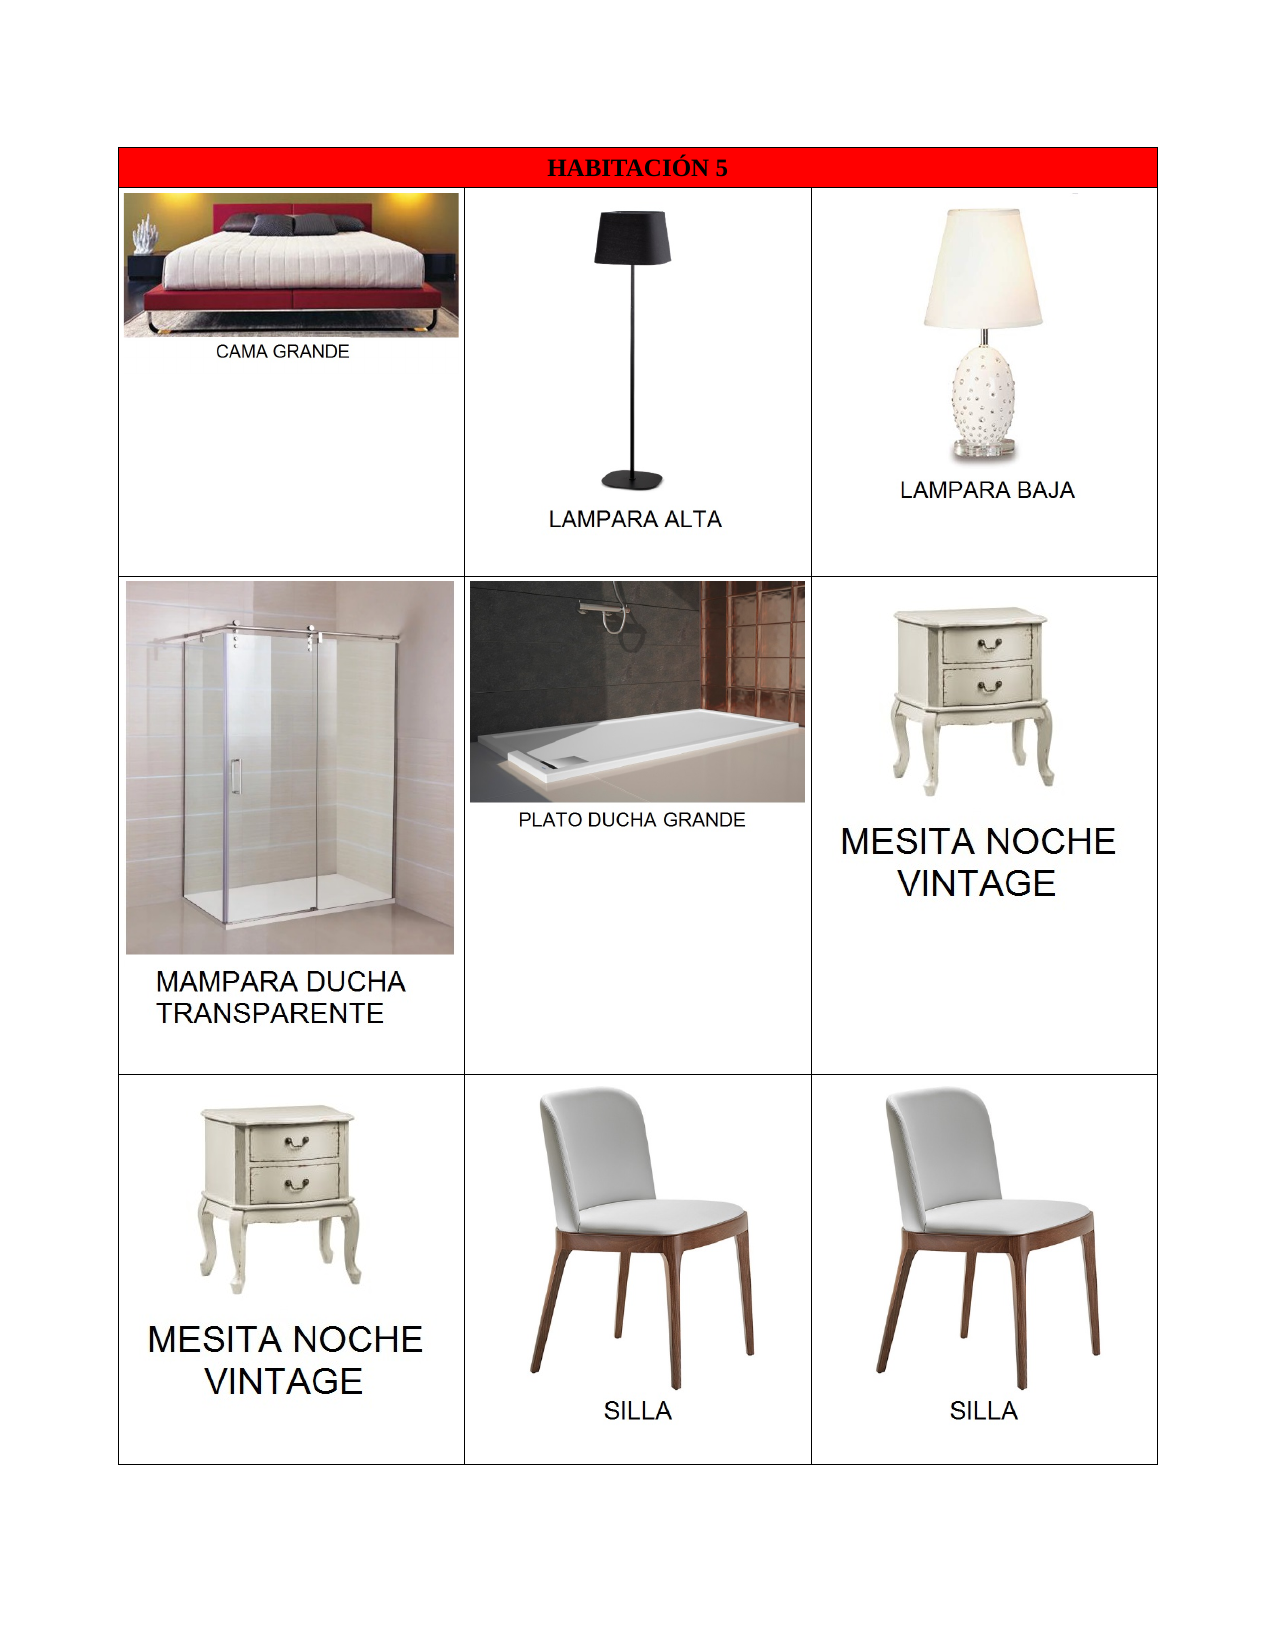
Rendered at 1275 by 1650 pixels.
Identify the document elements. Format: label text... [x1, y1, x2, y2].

table_cell [812, 1075, 1157, 1464]
picture [541, 193, 734, 541]
table_cell [465, 577, 811, 1074]
picture [816, 581, 1152, 924]
picture [123, 1079, 459, 1422]
picture [505, 1079, 770, 1430]
table_cell [119, 1075, 464, 1464]
table_cell [119, 577, 464, 1074]
table_cell [119, 188, 464, 576]
picture [852, 1079, 1116, 1430]
table_cell [812, 577, 1157, 1074]
table_cell [465, 188, 811, 576]
table_cell [465, 1075, 811, 1464]
picture [123, 581, 459, 1040]
picture [470, 581, 805, 840]
table_header HABITACIÓN 5 [119, 148, 1157, 187]
table_cell [812, 188, 1157, 576]
picture [123, 193, 459, 374]
picture [886, 193, 1081, 507]
